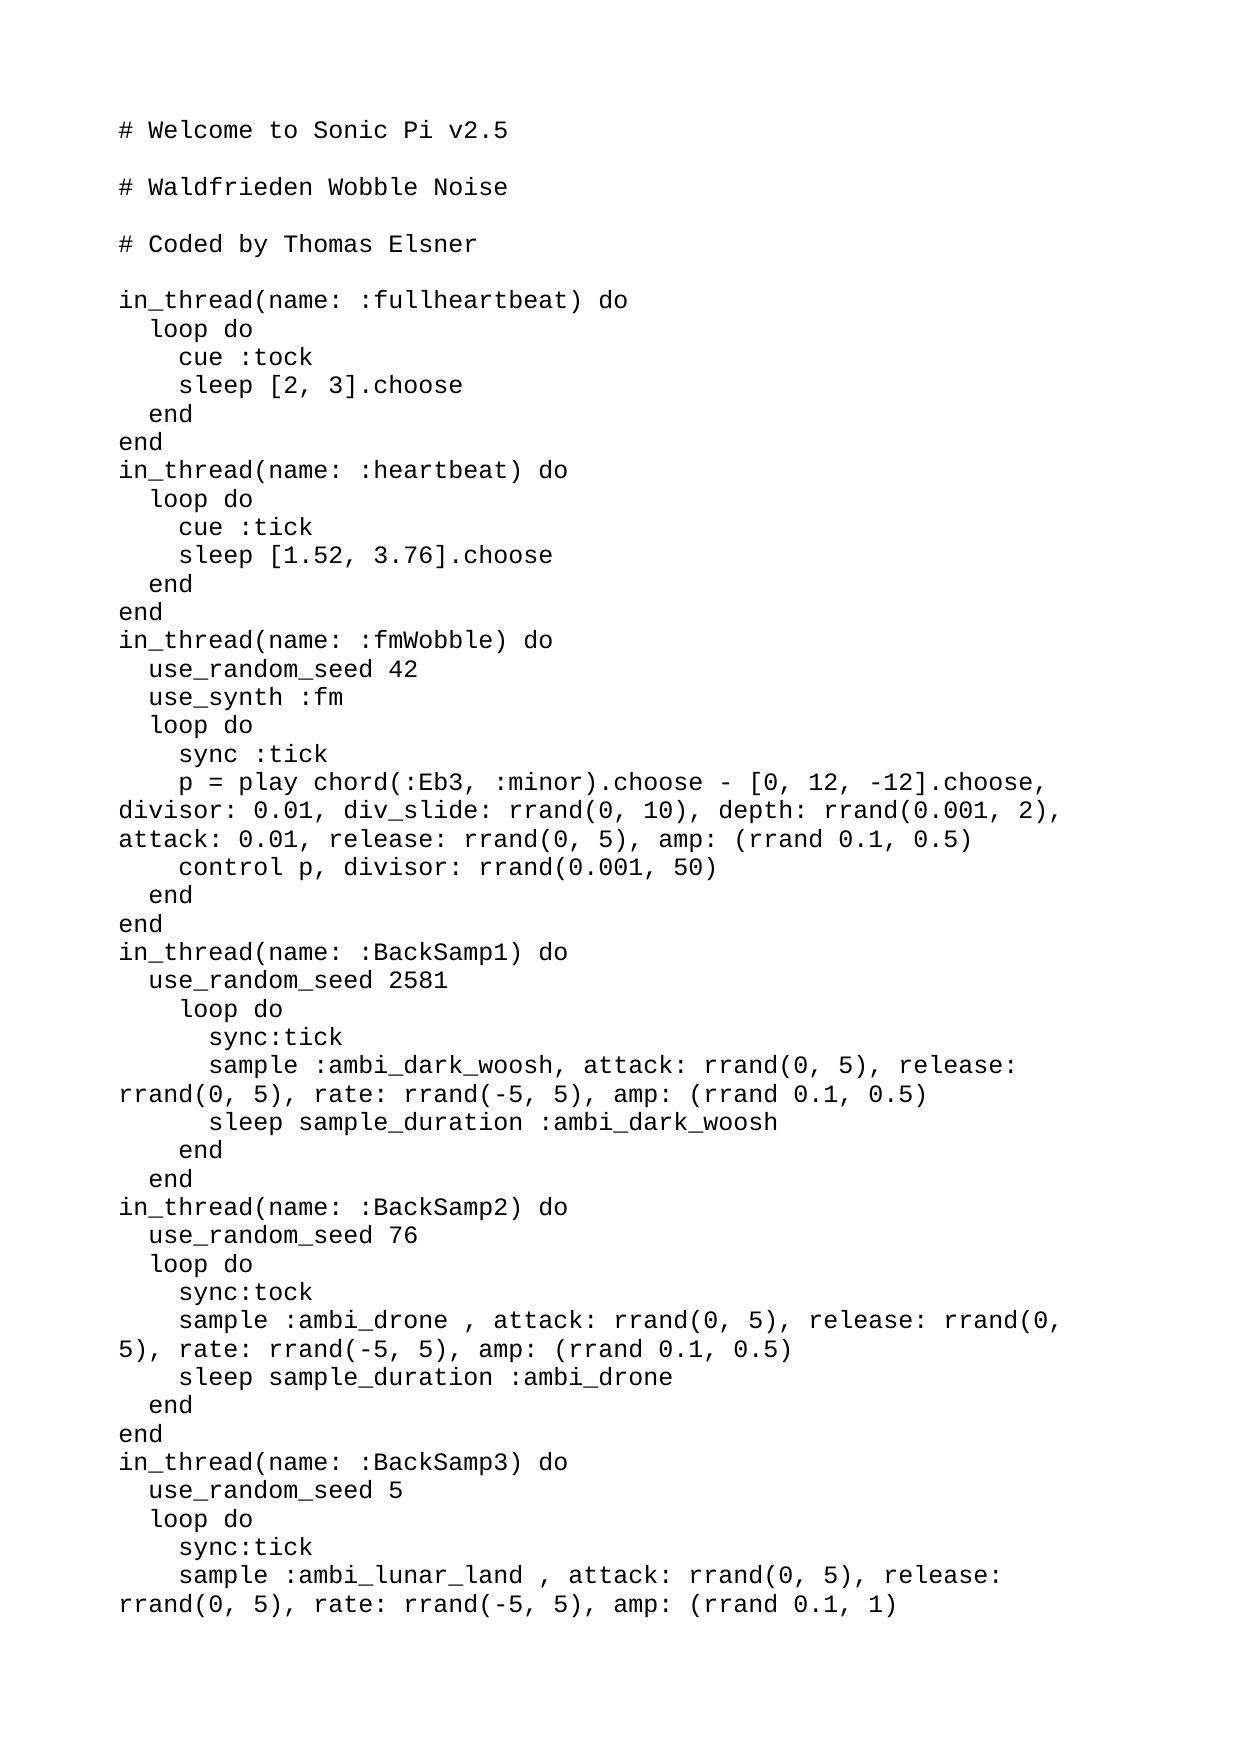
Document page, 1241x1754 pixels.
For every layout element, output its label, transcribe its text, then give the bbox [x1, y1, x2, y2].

text # Welcome to Sonic Pi v2.5 # Waldfrieden Wobble Noise # Coded by Thomas Elsner in_thread(name: :fullheartbeat) do loop do cue :tock sleep [2, 3].choose end end in_thread(name: :heartbeat) do loop do cue :tick sleep [1.52, 3.76].choose end end in_thread(name: :fmWobble) do use_random_seed 42 use_synth :fm loop do sync :tick p = play chord(:Eb3, :minor).choose - [0, 12, -12].choose, divisor: 0.01, div_slide: rrand(0, 10), depth: rrand(0.001, 2), attack: 0.01, release: rrand(0, 5), amp: (rrand 0.1, 0.5) control p, divisor: rrand(0.001, 50) end end in_thread(name: :BackSamp1) do use_random_seed 2581 loop do sync:tick sample :ambi_dark_woosh, attack: rrand(0, 5), release: rrand(0, 5), rate: rrand(-5, 5), amp: (rrand 0.1, 0.5) sleep sample_duration :ambi_dark_woosh end end in_thread(name: :BackSamp2) do use_random_seed 76 loop do sync:tock sample :ambi_drone , attack: rrand(0, 5), release: rrand(0, 5), rate: rrand(-5, 5), amp: (rrand 0.1, 0.5) sleep sample_duration :ambi_drone end end in_thread(name: :BackSamp3) do use_random_seed 5 loop do sync:tick sample :ambi_lunar_land , attack: rrand(0, 5), release: rrand(0, 5), rate: rrand(-5, 5), amp: (rrand 0.1, 1) [118, 118, 1122, 1620]
